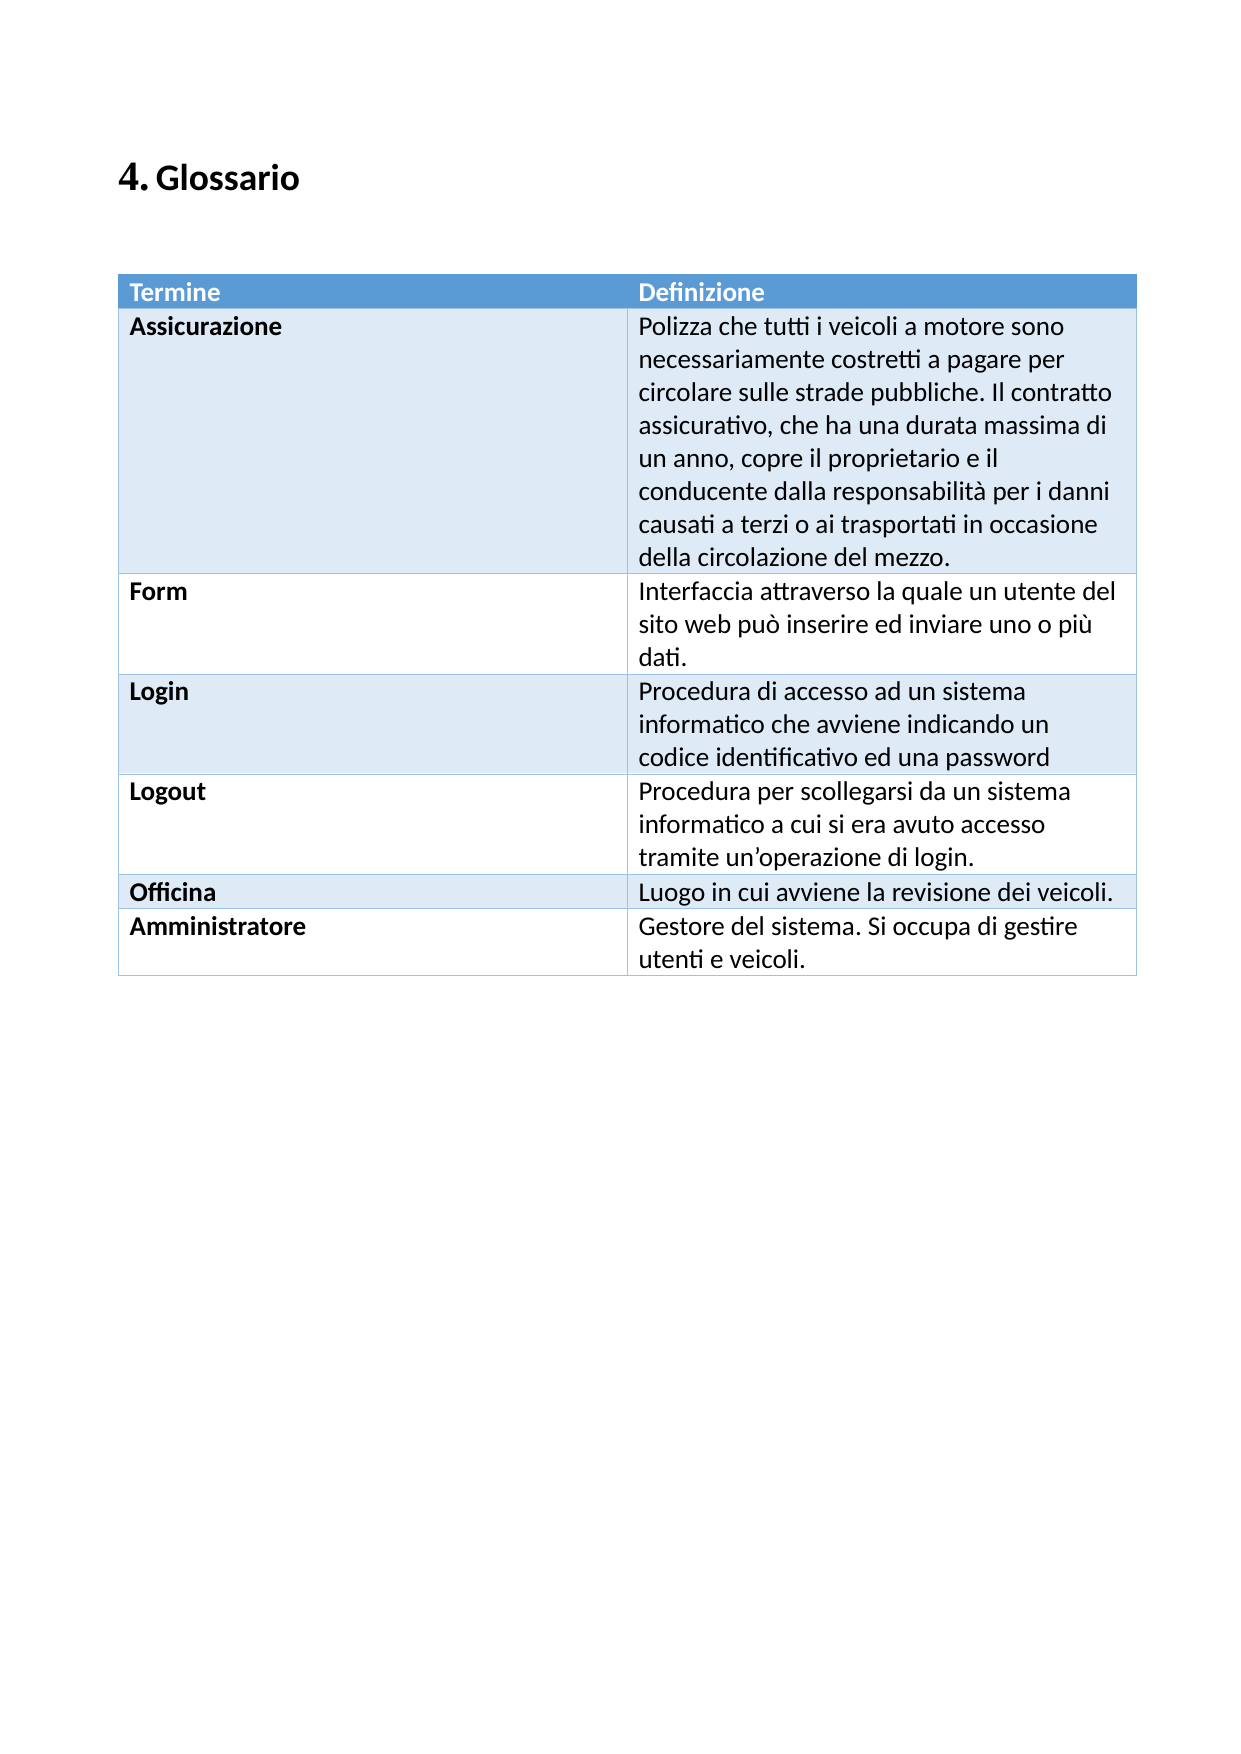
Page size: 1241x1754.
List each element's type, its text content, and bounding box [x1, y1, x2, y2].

table_cell Procedura di accesso ad un sistema informatico che avviene indicando un codice identificativo ed una password [628, 675, 1136, 773]
table_cell Gestore del sistema. Si occupa di gestire utenti e veicoli. [628, 909, 1136, 975]
table_cell Officina [119, 875, 627, 908]
table_cell Form [119, 574, 627, 673]
table_header Definizione [627, 275, 1136, 308]
table_cell Luogo in cui avviene la revisione dei veicoli. [628, 875, 1136, 908]
table_cell Assicurazione [119, 309, 627, 573]
table_cell Procedura per scollegarsi da un sistema informatico a cui si era avuto accesso tramite un’operazione di login. [628, 775, 1136, 874]
table_cell Interfaccia attraverso la quale un utente del sito web può inserire ed inviare uno o più dati. [628, 574, 1136, 673]
table_cell Logout [119, 775, 627, 874]
table_cell Amministratore [119, 909, 627, 975]
table_cell Polizza che tutti i veicoli a motore sono necessariamente costretti a pagare per circolare sulle strade pubbliche. Il contratto assicurativo, che ha una durata massima di un anno, copre il proprietario e il conducente dalla responsabilità per i danni causati a terzi o ai trasportati in occasione della circolazione del mezzo. [628, 309, 1136, 573]
table_cell Login [119, 675, 627, 773]
list Glossario [118, 151, 1137, 274]
table_header Termine [119, 275, 627, 308]
